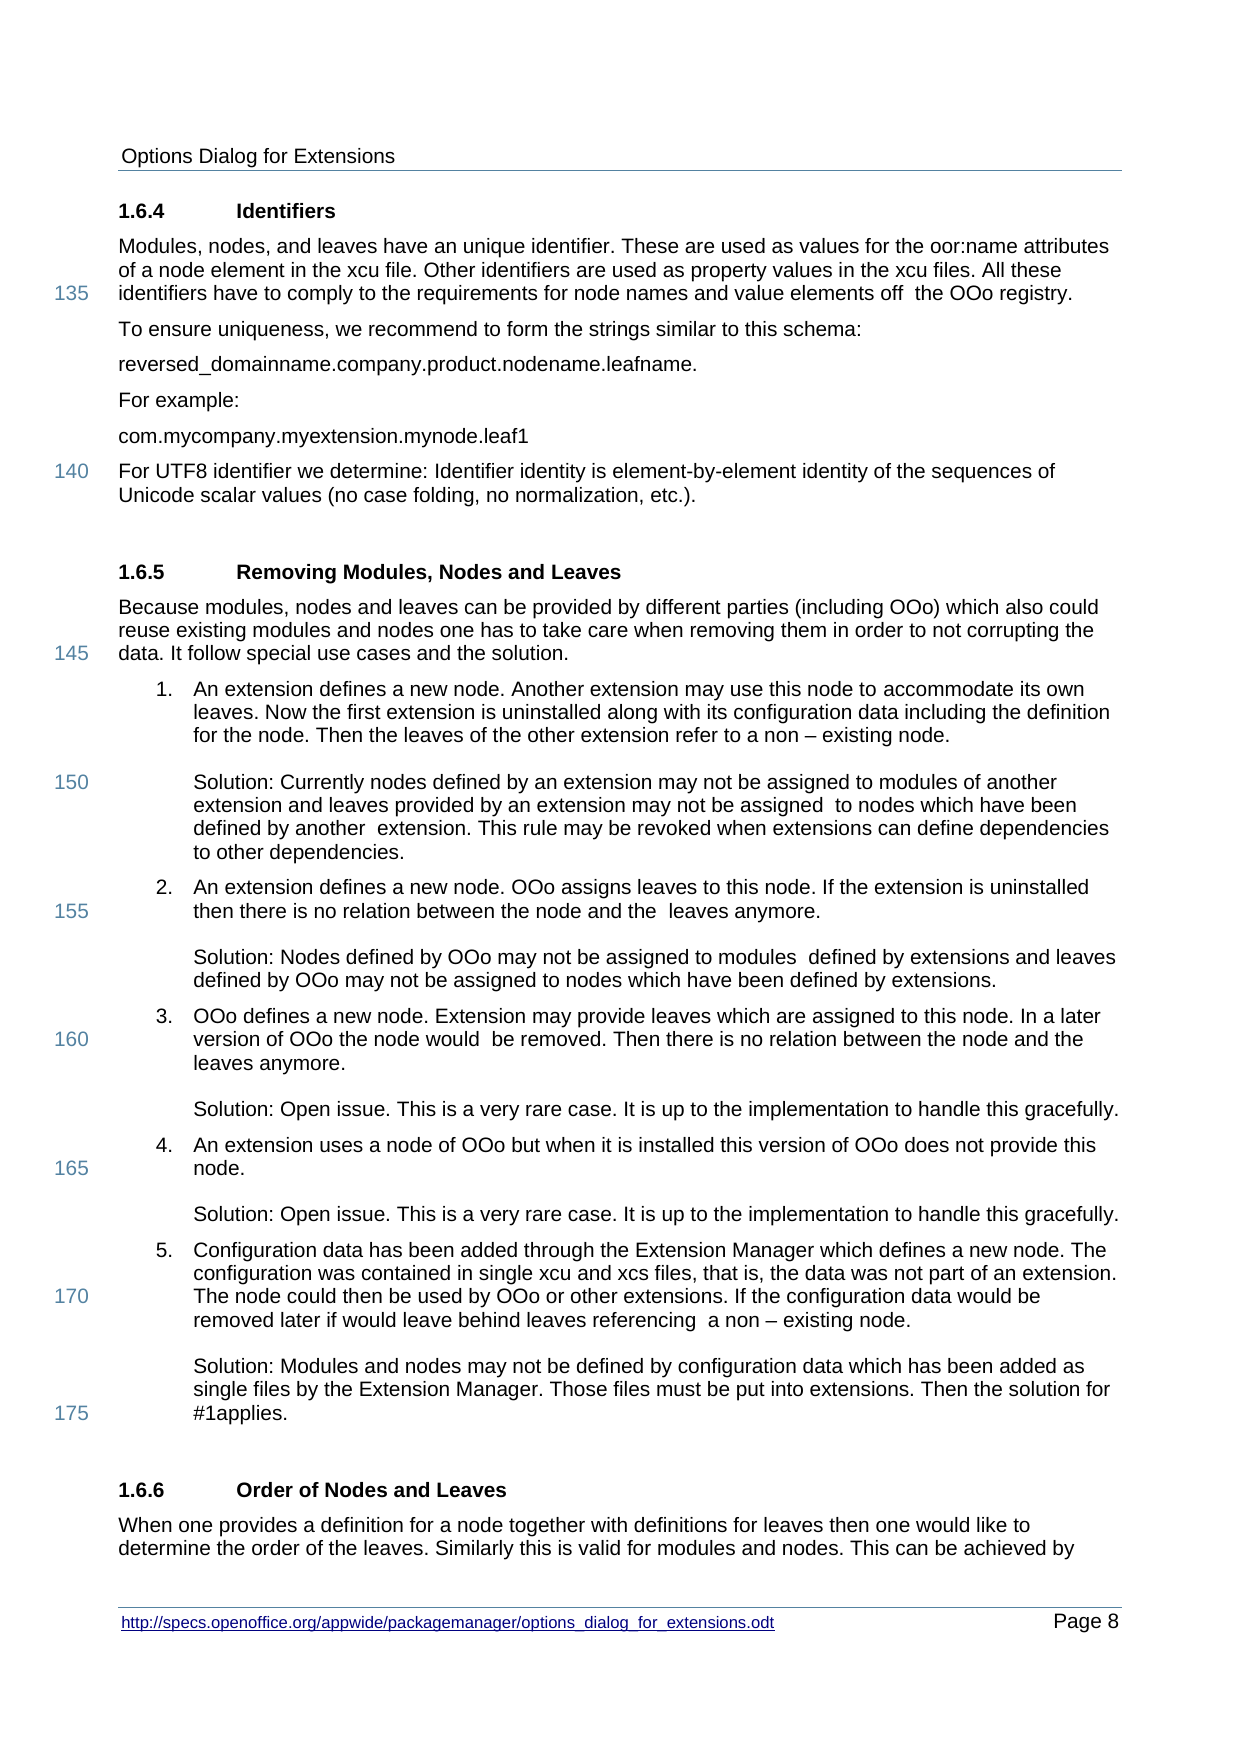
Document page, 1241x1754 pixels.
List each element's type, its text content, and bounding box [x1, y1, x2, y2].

list An extension defines a new node. OOo assigns leaves to this node. If the extension is uninstalled then there is no relation between the node and the leaves anymore. Solution: Nodes defined by OOo may not be assigned to modules defined by extensions and leaves defined by OOo may not be assigned to nodes which have been defined by extensions. [156, 876, 1122, 992]
text When one provides a definition for a node together with definitions for leaves then one would like to determine the order of the leaves. Similarly this is valid for modules and nodes. This can be achieved by [118, 1513, 1122, 1560]
subtitle Identifiers [118, 200, 1122, 223]
subtitle Removing Modules, Nodes and Leaves [118, 560, 1122, 584]
text For example: [118, 389, 1122, 412]
subtitle Order of Nodes and Leaves [118, 1478, 1122, 1502]
text For UTF8 identifier we determine: Identifier identity is element-by-element identity of the sequences of Unicode scalar values (no case folding, no normalization, etc.). [118, 460, 1122, 507]
list Configuration data has been added through the Extension Manager which defines a new node. The configuration was contained in single xcu and xcs files, that is, the data was not part of an extension. The node could then be used by OOo or other extensions. If the configuration data would be removed later if would leave behind leaves referencing a non – existing node. Solution: Modules and nodes may not be defined by configuration data which has been added as single files by the Extension Manager. Those files must be put into extensions. Then the solution for #1applies. [156, 1239, 1122, 1424]
text reversed_domainname.company.product.nodename.leafname. [118, 353, 1122, 376]
list An extension uses a node of OOo but when it is installed this version of OOo does not provide this node. Solution: Open issue. This is a very rare case. It is up to the implementation to handle this gracefully. [156, 1133, 1122, 1226]
text Modules, nodes, and leaves have an unique identifier. These are used as values for the oor:name attributes of a node element in the xcu file. Other identifiers are used as property values in the xcu files. All these identifiers have to comply to the requirements for node names and value elements off the OOo registry. [118, 235, 1122, 305]
list OOo defines a new node. Extension may provide leaves which are assigned to this node. In a later version of OOo the node would be removed. Then there is no relation between the node and the leaves anymore. Solution: Open issue. This is a very rare case. It is up to the implementation to handle this gracefully. [156, 1004, 1122, 1121]
text Because modules, nodes and leaves can be provided by different parties (including OOo) which also could reuse existing modules and nodes one has to take care when removing them in order to not corrupting the data. It follow special use cases and the solution. [118, 595, 1122, 665]
text To ensure uniqueness, we recommend to form the strings similar to this schema: [118, 317, 1122, 340]
text com.mycompany.myextension.mynode.leaf1 [118, 424, 1122, 448]
list An extension defines a new node. Another extension may use this node to accommodate its own leaves. Now the first extension is uninstalled along with its configuration data including the definition for the node. Then the leaves of the other extension refer to a non – existing node. Solution: Currently nodes defined by an extension may not be assigned to modules of another extension and leaves provided by an extension may not be assigned to nodes which have been defined by another extension. This rule may be revoked when extensions can define dependencies to other dependencies. [156, 678, 1122, 863]
